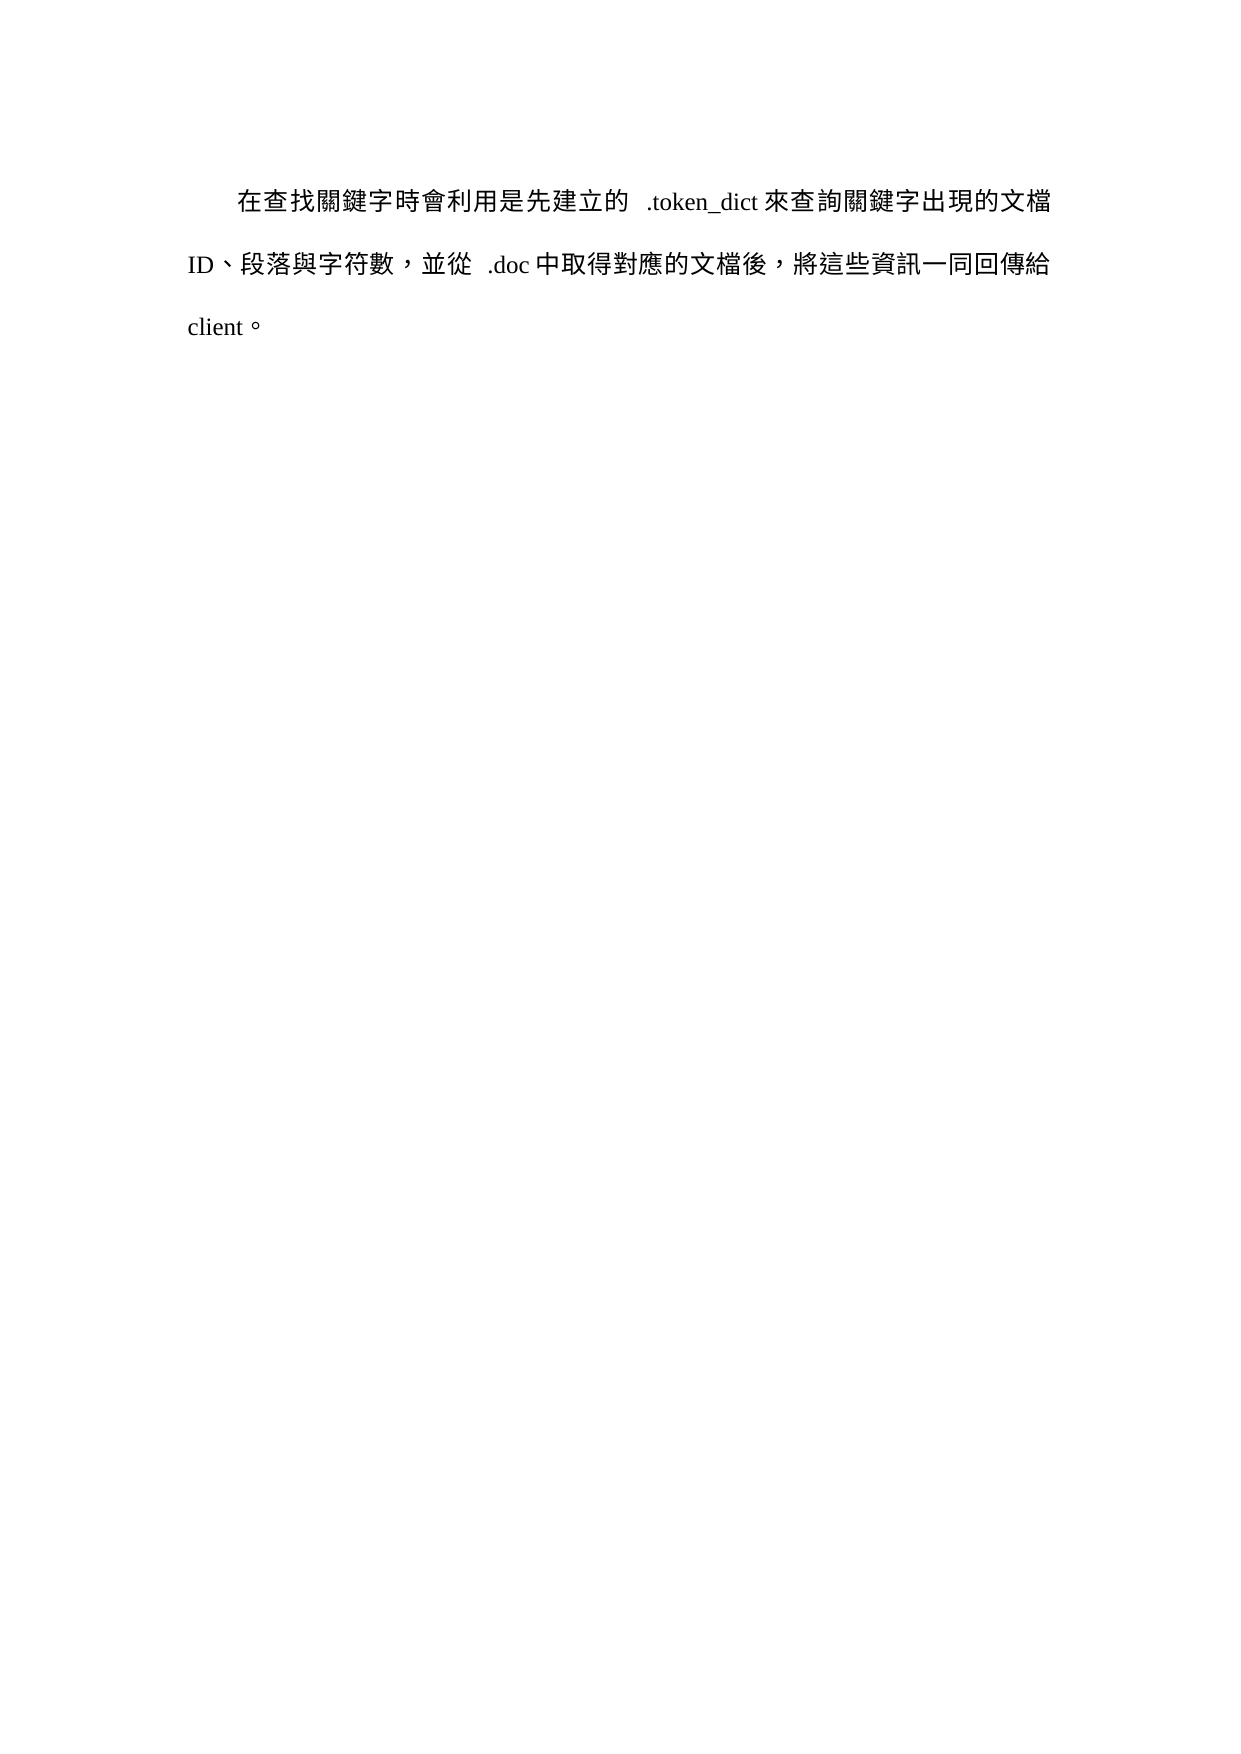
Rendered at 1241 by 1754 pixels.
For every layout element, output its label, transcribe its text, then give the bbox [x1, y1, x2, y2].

text 在查找關鍵字時會利用是先建立的 .token_dict來查詢關鍵字出現的文檔ID、段落與字符數，並從 .doc中取得對應的文檔後，將這些資訊一同回傳給client。 [187, 158, 1053, 346]
